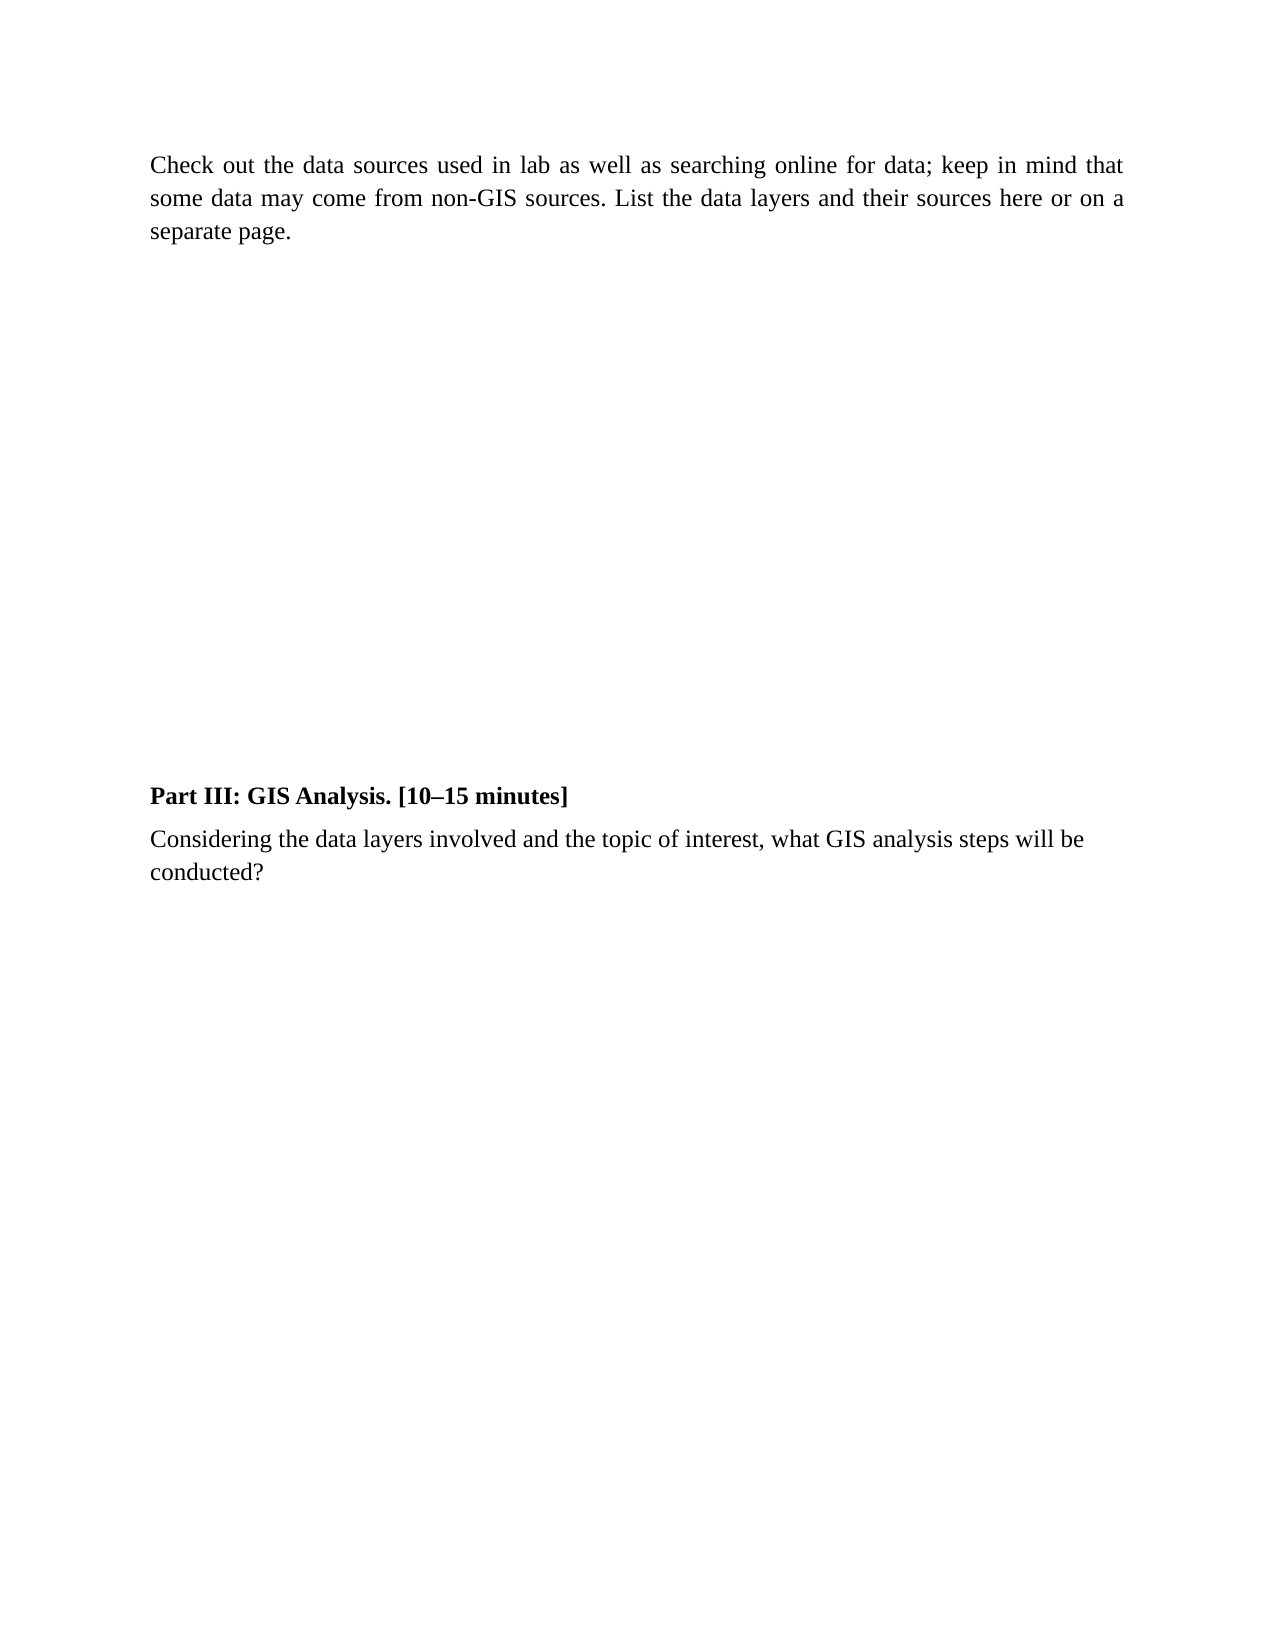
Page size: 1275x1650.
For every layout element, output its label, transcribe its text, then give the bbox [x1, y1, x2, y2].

text Considering the data layers involved and the topic of interest, what GIS analysis steps will be conducted? [150, 824, 1125, 886]
text Check out the data sources used in lab as well as searching online for data; keep in mind that some data may come from non-GIS sources. List the data layers and their sources here or on a separate page. [150, 150, 1125, 245]
text Part III: GIS Analysis. [10–15 minutes] [150, 781, 1125, 809]
